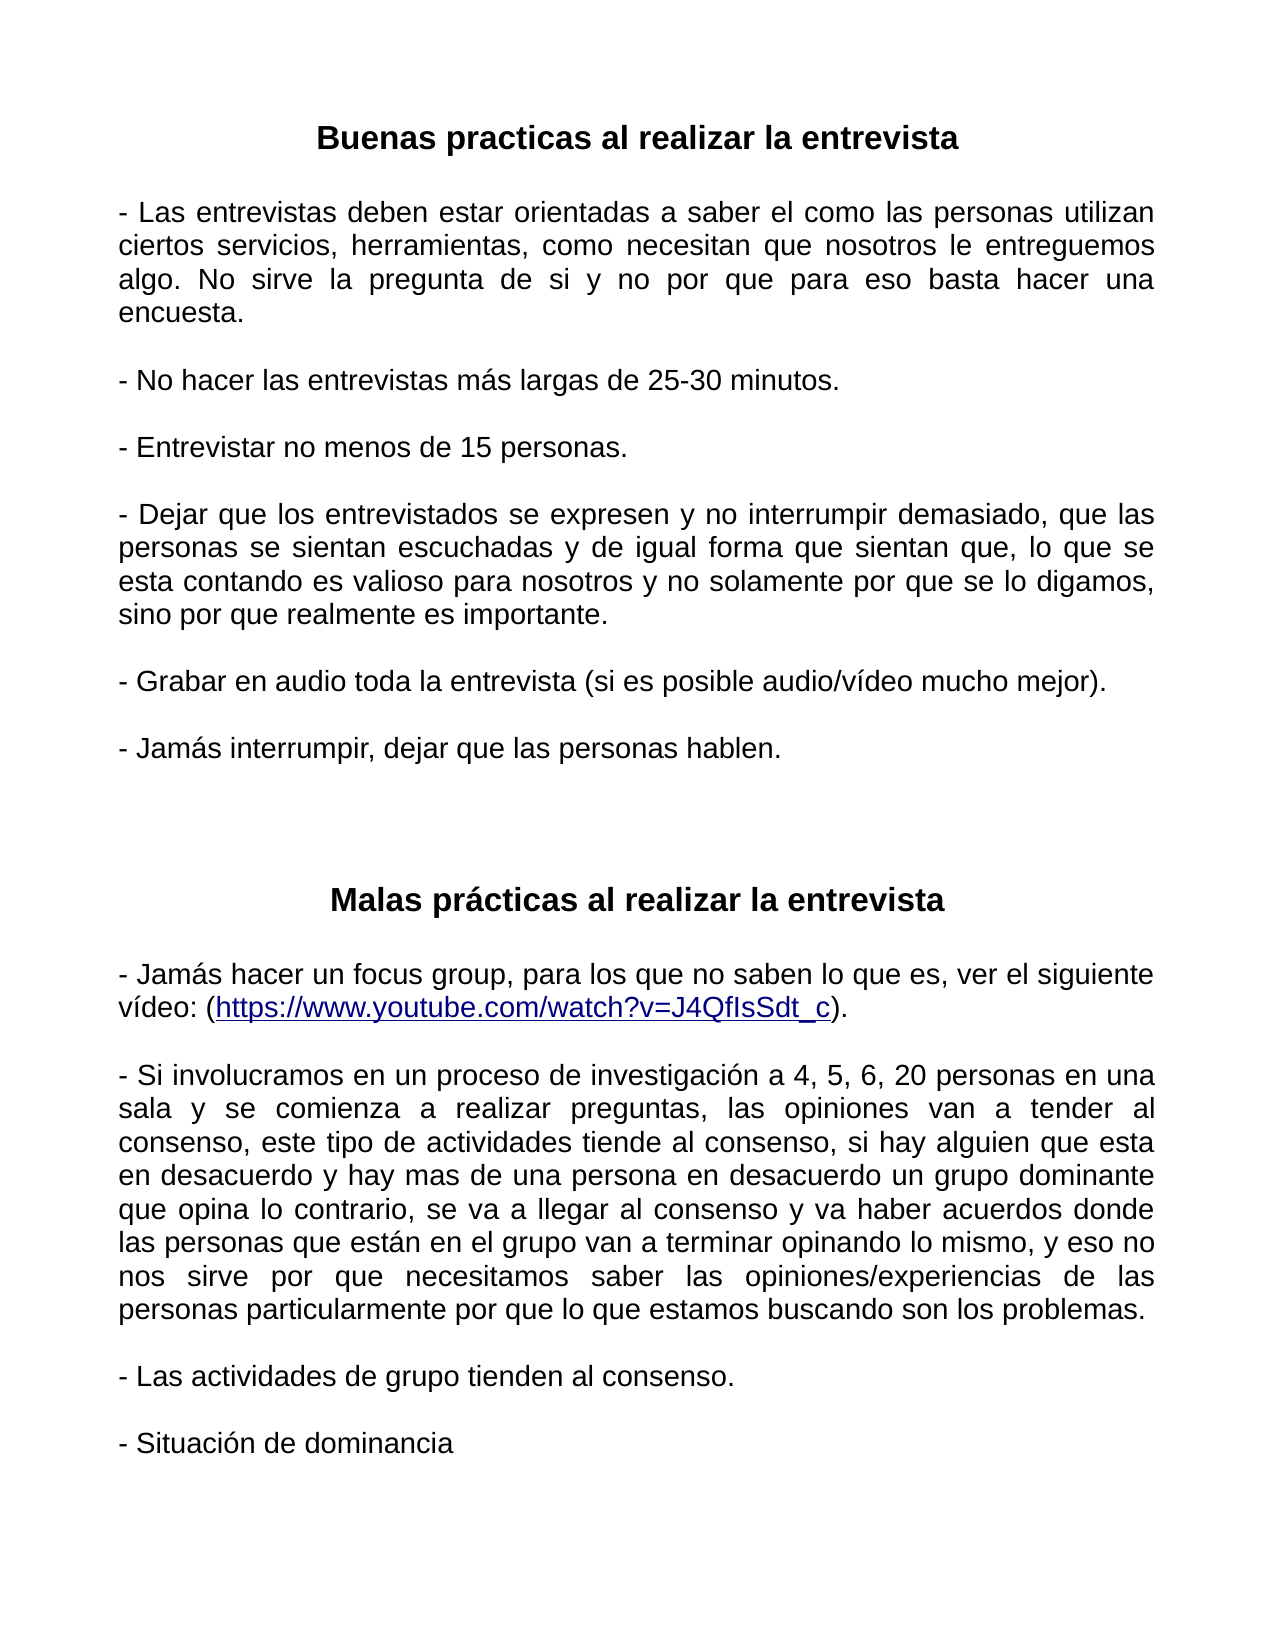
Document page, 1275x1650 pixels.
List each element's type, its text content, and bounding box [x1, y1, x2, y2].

text - Si involucramos en un proceso de investigación a 4, 5, 6, 20 personas en una sala y se comienza a realizar preguntas, las opiniones van a tender al consenso, este tipo de actividades tiende al consenso, si hay alguien que esta en desacuerdo y hay mas de una persona en desacuerdo un grupo dominante que opina lo contrario, se va a llegar al consenso y va haber acuerdos donde las personas que están en el grupo van a terminar opinando lo mismo, y eso no nos sirve por que necesitamos saber las opiniones/experiencias de las personas particularmente por que lo que estamos buscando son los problemas. [118, 1057, 1157, 1326]
text - Grabar en audio toda la entrevista (si es posible audio/vídeo mucho mejor). [118, 664, 1157, 698]
text Malas prácticas al realizar la entrevista [118, 880, 1157, 918]
text - Las entrevistas deben estar orientadas a saber el como las personas utilizan ciertos servicios, herramientas, como necesitan que nosotros le entreguemos algo. No sirve la pregunta de si y no por que para eso basta hacer una encuesta. [118, 195, 1157, 329]
text Buenas practicas al realizar la entrevista [118, 118, 1157, 157]
text - No hacer las entrevistas más largas de 25-30 minutos. [118, 363, 1157, 396]
text - Las actividades de grupo tienden al consenso. [118, 1359, 1157, 1393]
text - Situación de dominancia [118, 1426, 1157, 1460]
text - Entrevistar no menos de 15 personas. [118, 430, 1157, 463]
text - Jamás hacer un focus group, para los que no saben lo que es, ver el siguiente vídeo: (https://www.youtube.com/watch?v=J4QfIsSdt_c). [118, 957, 1157, 1024]
text - Jamás interrumpir, dejar que las personas hablen. [118, 732, 1157, 765]
text - Dejar que los entrevistados se expresen y no interrumpir demasiado, que las personas se sientan escuchadas y de igual forma que sientan que, lo que se esta contando es valioso para nosotros y no solamente por que se lo digamos, sino por que realmente es importante. [118, 497, 1157, 631]
